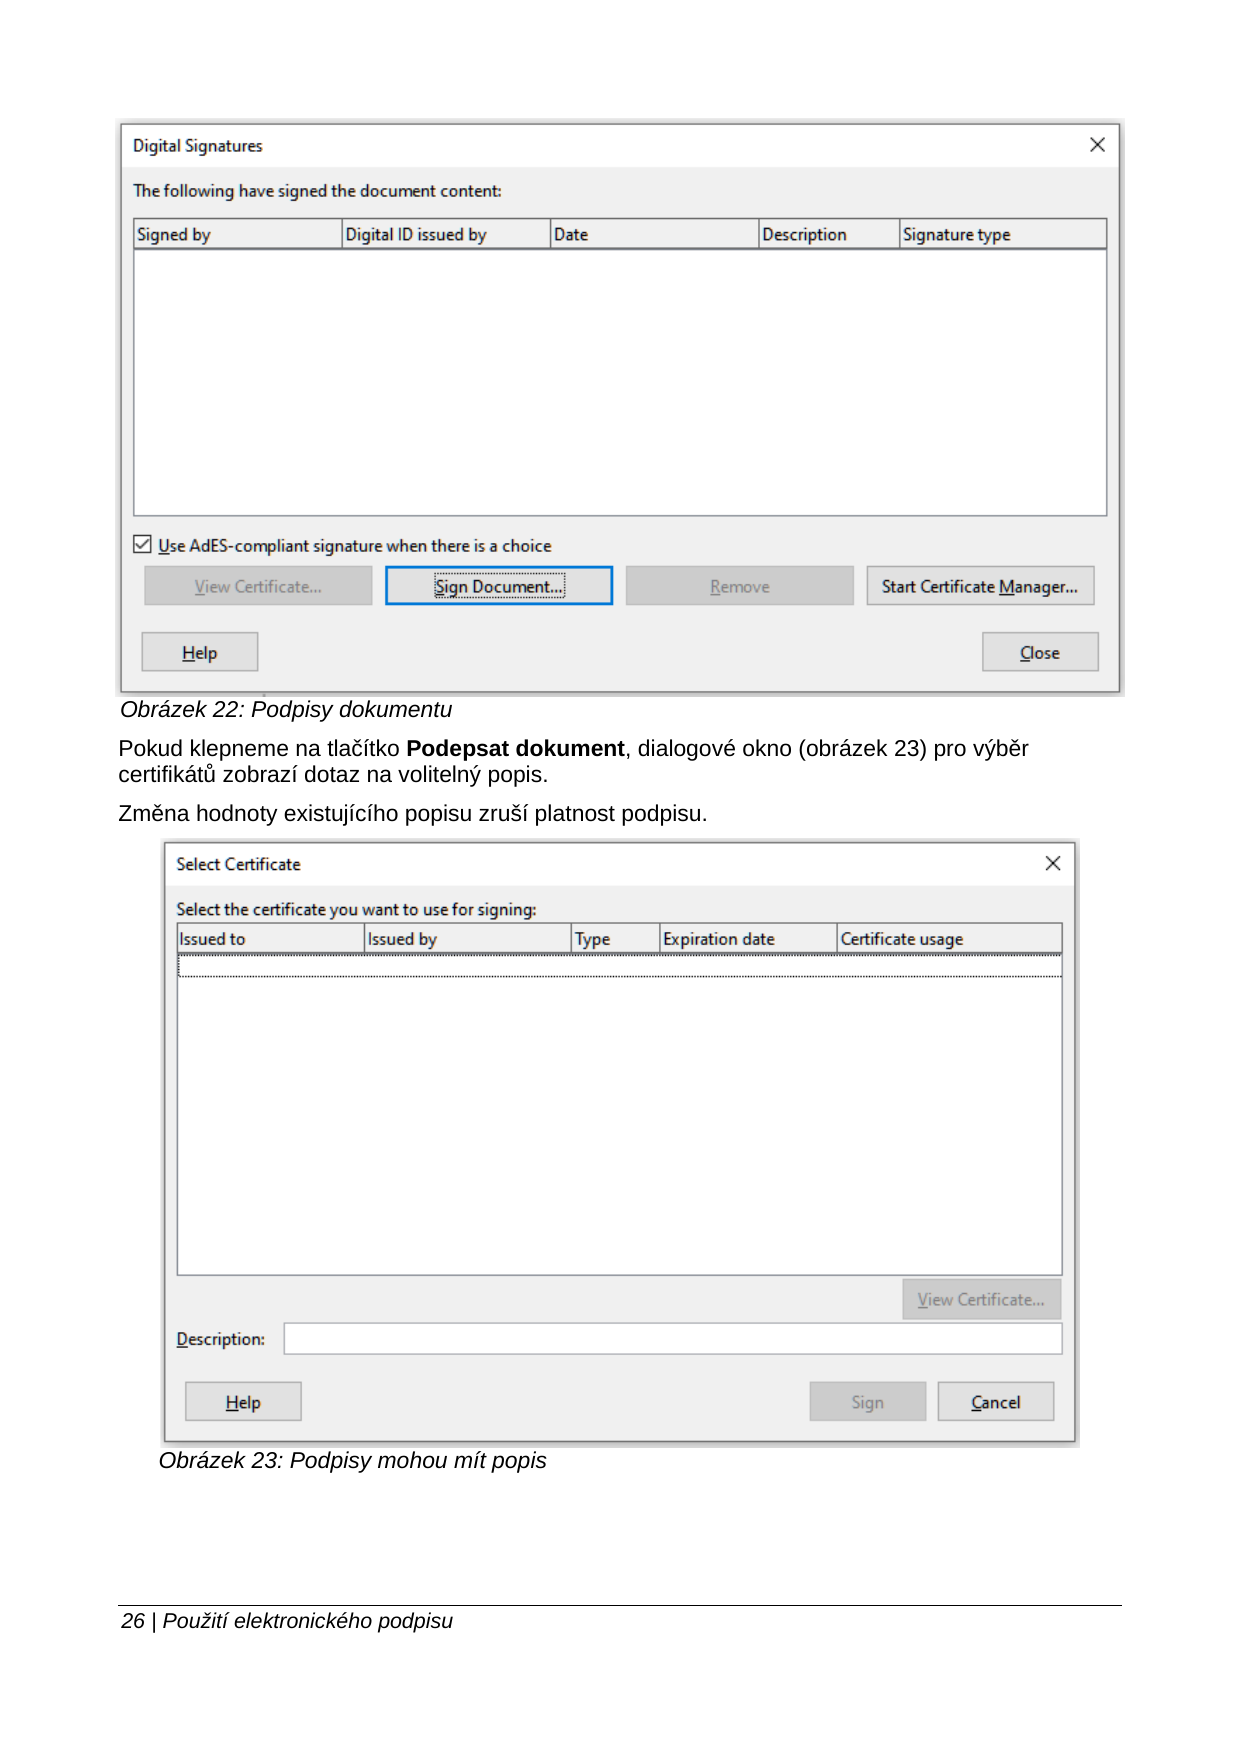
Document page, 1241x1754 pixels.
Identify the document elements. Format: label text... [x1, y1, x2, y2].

text Změna hodnoty existujícího popisu zruší platnost podpisu. [118, 800, 1122, 826]
text Obrázek 22: Podpisy dokumentu [120, 697, 1121, 723]
text Pokud klepneme na tlačítko Podepsat dokument, dialogové okno (obrázek 23) pro výběr certifikátů zobrazí dotaz na volitelný popis. [118, 734, 1122, 787]
picture [115, 118, 1125, 697]
picture [160, 838, 1080, 1448]
text Obrázek 23: Podpisy mohou mít popis [158, 839, 1082, 1474]
